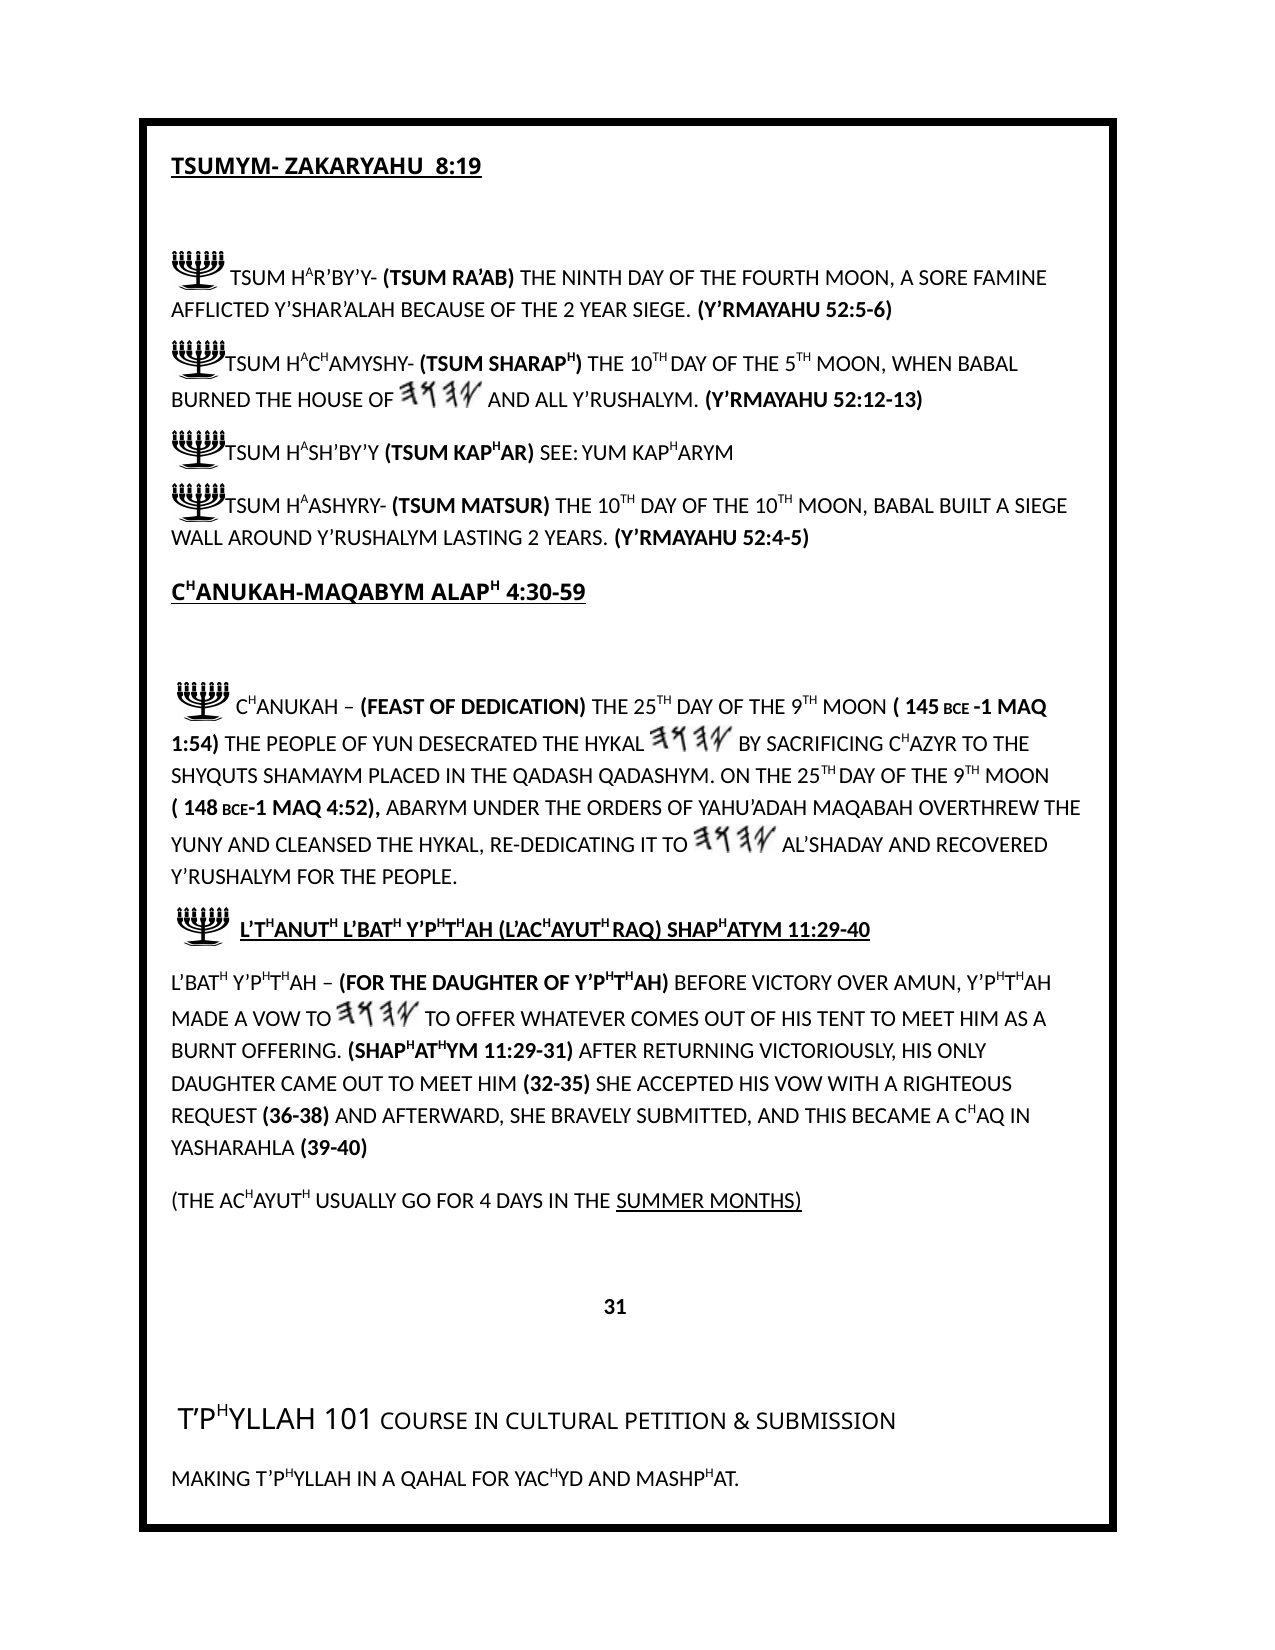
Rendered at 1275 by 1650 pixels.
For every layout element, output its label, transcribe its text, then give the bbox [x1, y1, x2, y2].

text TSUM HACHAMYSHY- (TSUM SHARAPH) THE 10TH DAY OF THE 5TH MOON, WHEN BABAL BURNED THE HOUSE OF AND ALL Y’RUSHALYM. (Y’RMAYAHU 52:12-13) [171, 349, 1085, 413]
text T’PHYLLAH 101 COURSE IN CULTURAL PETITION & SUBMISSION [171, 1398, 1085, 1438]
text L’THANUTH L’BATH Y’PHTHAH (L’ACHAYUTH RAQ) SHAPHATYM 11:29-40 [230, 915, 1085, 943]
text MAKING T’PHYLLAH IN A QAHAL FOR YACHYD AND MASHPHAT. [171, 1464, 1085, 1493]
text (THE ACHAYUTH USUALLY GO FOR 4 DAYS IN THE SUMMER MONTHS) [171, 1186, 1085, 1214]
text 31 [171, 1292, 1085, 1320]
text TSUMYM- ZAKARYAHU 8:19 [171, 150, 1085, 181]
picture [176, 682, 230, 721]
text CHANUKAH – (FEAST OF DEDICATION) THE 25TH DAY OF THE 9TH MOON ( 145 BCE -1 MAQ 1:54) THE PEOPLE OF YUN DESECRATED THE HYKAL BY SACRIFICING CHAZYR TO THE SHYQUTS SHAMAYM PLACED IN THE QADASH QADASHYM. ON THE 25TH DAY OF THE 9TH MOON ( 148 BCE-1 MAQ 4:52), ABARYM UNDER THE ORDERS OF YAHU’ADAH MAQABAH OVERTHREW THE YUNY AND CLEANSED THE HYKAL, RE-DEDICATING IT TO AL’SHADAY AND RECOVERED Y’RUSHALYM FOR THE PEOPLE. [171, 690, 1085, 890]
picture [172, 483, 225, 522]
picture [172, 340, 225, 379]
picture [176, 907, 230, 946]
text L’BATH Y’PHTHAH – (FOR THE DAUGHTER OF Y’PHTHAH) BEFORE VICTORY OVER AMUN, Y’PHTHAH MADE A VOW TO TO OFFER WHATEVER COMES OUT OF HIS TENT TO MEET HIM AS A BURNT OFFERING. (SHAPHATHYM 11:29-31) AFTER RETURNING VICTORIOUSLY, HIS ONLY DAUGHTER CAME OUT TO MEET HIM (32-35) SHE ACCEPTED HIS VOW WITH A RIGHTEOUS REQUEST (36-38) AND AFTERWARD, SHE BRAVELY SUBMITTED, AND THIS BECAME A CHAQ IN YASHARAHLA (39-40) [171, 968, 1085, 1161]
text TSUM HASH’BY’Y (TSUM KAPHAR) SEE: YUM KAPHARYM [225, 438, 1085, 466]
picture [172, 430, 225, 469]
text CHANUKAH-MAQABYM ALAPH 4:30-59 [171, 576, 1085, 607]
text TSUM HAASHYRY- (TSUM MATSUR) THE 10TH DAY OF THE 10TH MOON, BABAL BUILT A SIEGE WALL AROUND Y’RUSHALYM LASTING 2 YEARS. (Y’RMAYAHU 52:4-5) [171, 491, 1085, 551]
picture [171, 251, 225, 290]
text TSUM HAR’BY’Y- (TSUM RA’AB) THE NINTH DAY OF THE FOURTH MOON, A SORE FAMINE AFFLICTED Y’SHAR’ALAH BECAUSE OF THE 2 YEAR SIEGE. (Y’RMAYAHU 52:5-6) [171, 263, 1085, 324]
